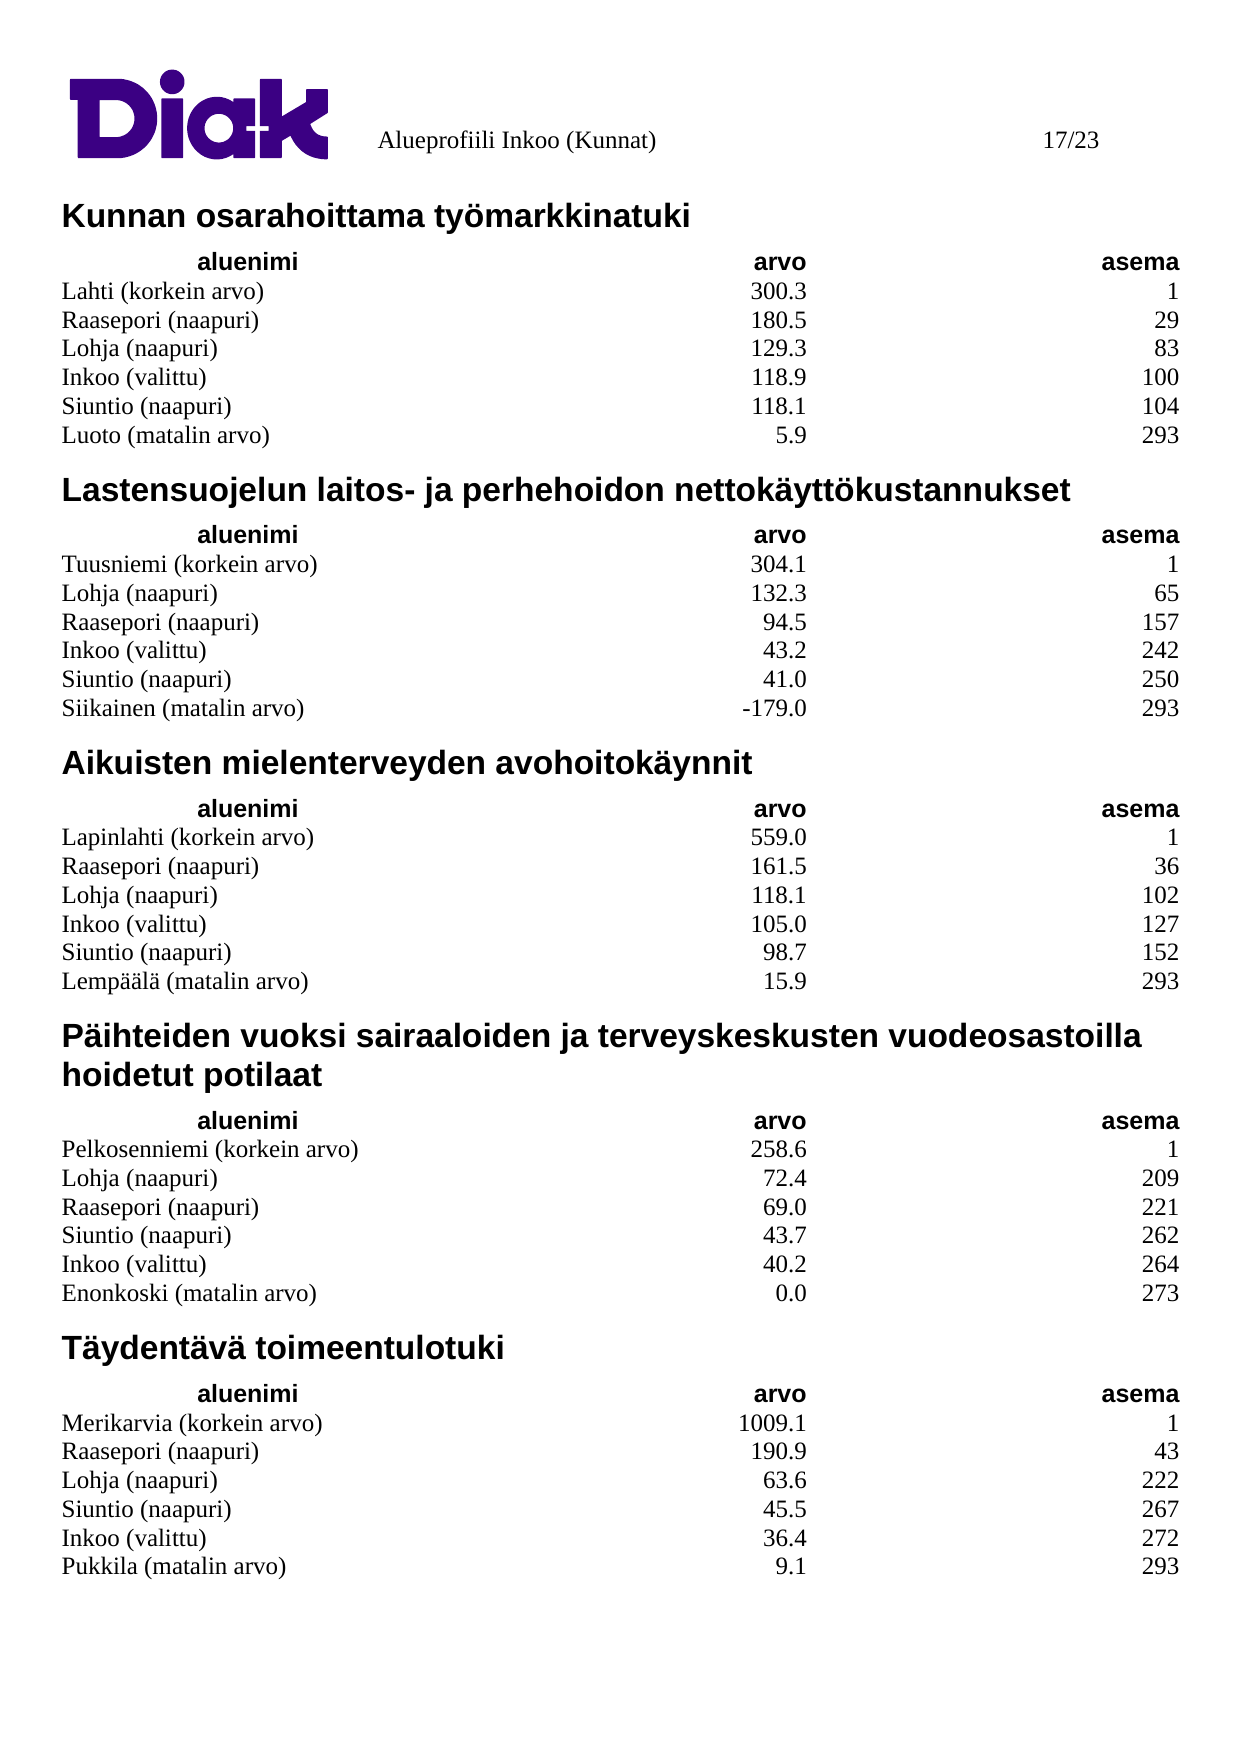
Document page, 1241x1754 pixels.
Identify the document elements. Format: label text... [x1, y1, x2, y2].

table_cell Lempäälä (matalin arvo) [61, 966, 434, 995]
table_cell 267 [806, 1494, 1179, 1523]
table_cell 94.5 [434, 607, 806, 636]
table_cell 293 [806, 1551, 1179, 1580]
table_cell 15.9 [434, 966, 806, 995]
table_cell 43 [806, 1436, 1179, 1465]
table_cell Lohja (naapuri) [61, 334, 434, 362]
table_cell 63.6 [434, 1465, 806, 1494]
subtitle Lastensuojelun laitos- ja perhehoidon nettokäyttökustannukset [61, 469, 1179, 508]
table_cell 129.3 [434, 334, 806, 362]
table_header asema [806, 1106, 1179, 1134]
table_cell Inkoo (valittu) [61, 1523, 434, 1551]
table_cell 258.6 [434, 1134, 806, 1163]
table_cell 43.2 [434, 636, 806, 664]
table_cell Siuntio (naapuri) [61, 391, 434, 420]
table_cell 41.0 [434, 664, 806, 693]
table_cell 272 [806, 1523, 1179, 1551]
table_cell 559.0 [434, 823, 806, 851]
subtitle Kunnan osarahoittama työmarkkinatuki [61, 196, 1179, 235]
table_cell 250 [806, 664, 1179, 693]
table_cell 293 [806, 966, 1179, 995]
table_cell 222 [806, 1465, 1179, 1494]
table_cell Merikarvia (korkein arvo) [61, 1408, 434, 1436]
table_cell 36 [806, 851, 1179, 880]
table_cell Inkoo (valittu) [61, 362, 434, 391]
subtitle Täydentävä toimeentulotuki [61, 1328, 1179, 1366]
table_cell Raasepori (naapuri) [61, 851, 434, 880]
table_header aluenimi [61, 1106, 434, 1134]
table_cell 152 [806, 938, 1179, 966]
table_cell Lohja (naapuri) [61, 1465, 434, 1494]
table_cell 161.5 [434, 851, 806, 880]
subtitle Aikuisten mielenterveyden avohoitokäynnit [61, 743, 1179, 781]
table_header arvo [434, 1106, 806, 1134]
table_cell 1 [806, 276, 1179, 305]
table_cell Inkoo (valittu) [61, 1249, 434, 1278]
table_cell Luoto (matalin arvo) [61, 420, 434, 448]
table_cell Siuntio (naapuri) [61, 664, 434, 693]
table_cell 242 [806, 636, 1179, 664]
table_cell 29 [806, 305, 1179, 333]
table_cell 304.1 [434, 549, 806, 578]
table_cell 118.1 [434, 391, 806, 420]
table_cell 264 [806, 1249, 1179, 1278]
table_cell 273 [806, 1278, 1179, 1307]
table_cell 43.7 [434, 1221, 806, 1249]
table_cell 1 [806, 1134, 1179, 1163]
table_cell Pukkila (matalin arvo) [61, 1551, 434, 1580]
table_cell 1 [806, 549, 1179, 578]
table_header asema [806, 1379, 1179, 1408]
table_cell Lohja (naapuri) [61, 1163, 434, 1192]
table_cell Lahti (korkein arvo) [61, 276, 434, 305]
table_cell Siikainen (matalin arvo) [61, 693, 434, 722]
table_cell Siuntio (naapuri) [61, 1494, 434, 1523]
table_header asema [806, 247, 1179, 276]
table_cell 132.3 [434, 578, 806, 607]
table_cell 0.0 [434, 1278, 806, 1307]
table_cell 36.4 [434, 1523, 806, 1551]
table_cell 118.1 [434, 880, 806, 909]
table_cell Lohja (naapuri) [61, 880, 434, 909]
table_cell 5.9 [434, 420, 806, 448]
table_cell Lohja (naapuri) [61, 578, 434, 607]
table_cell Siuntio (naapuri) [61, 1221, 434, 1249]
table_cell 209 [806, 1163, 1179, 1192]
table_cell 157 [806, 607, 1179, 636]
table_cell 104 [806, 391, 1179, 420]
table_header arvo [434, 1379, 806, 1408]
table_cell 118.9 [434, 362, 806, 391]
table_cell 190.9 [434, 1436, 806, 1465]
table_cell 262 [806, 1221, 1179, 1249]
table_header aluenimi [61, 1379, 434, 1408]
table_cell 65 [806, 578, 1179, 607]
table_cell 102 [806, 880, 1179, 909]
subtitle Päihteiden vuoksi sairaaloiden ja terveyskeskusten vuodeosastoilla hoidetut potilaat [61, 1016, 1179, 1093]
table_cell Raasepori (naapuri) [61, 305, 434, 333]
table_cell 180.5 [434, 305, 806, 333]
table_cell 293 [806, 693, 1179, 722]
table_cell Siuntio (naapuri) [61, 938, 434, 966]
table_cell 1 [806, 1408, 1179, 1436]
table_header arvo [434, 794, 806, 822]
table_cell 45.5 [434, 1494, 806, 1523]
table_cell -179.0 [434, 693, 806, 722]
table_cell 83 [806, 334, 1179, 362]
table_cell Inkoo (valittu) [61, 909, 434, 937]
table_cell 98.7 [434, 938, 806, 966]
table_cell 293 [806, 420, 1179, 448]
table_cell 221 [806, 1192, 1179, 1221]
table_cell 72.4 [434, 1163, 806, 1192]
table_header aluenimi [61, 247, 434, 276]
table_cell Raasepori (naapuri) [61, 1436, 434, 1465]
table_cell Tuusniemi (korkein arvo) [61, 549, 434, 578]
table_cell 69.0 [434, 1192, 806, 1221]
table_cell 105.0 [434, 909, 806, 937]
table_cell 127 [806, 909, 1179, 937]
table_cell Enonkoski (matalin arvo) [61, 1278, 434, 1307]
table_header aluenimi [61, 794, 434, 822]
table_cell Lapinlahti (korkein arvo) [61, 823, 434, 851]
table_cell Pelkosenniemi (korkein arvo) [61, 1134, 434, 1163]
table_cell Raasepori (naapuri) [61, 607, 434, 636]
table_cell 9.1 [434, 1551, 806, 1580]
table_cell 1 [806, 823, 1179, 851]
table_cell 1009.1 [434, 1408, 806, 1436]
table_header asema [806, 794, 1179, 822]
table_header arvo [434, 521, 806, 549]
table_cell Raasepori (naapuri) [61, 1192, 434, 1221]
table_cell Inkoo (valittu) [61, 636, 434, 664]
table_header asema [806, 521, 1179, 549]
table_cell 300.3 [434, 276, 806, 305]
table_cell 40.2 [434, 1249, 806, 1278]
table_header aluenimi [61, 521, 434, 549]
table_cell 100 [806, 362, 1179, 391]
table_header arvo [434, 247, 806, 276]
